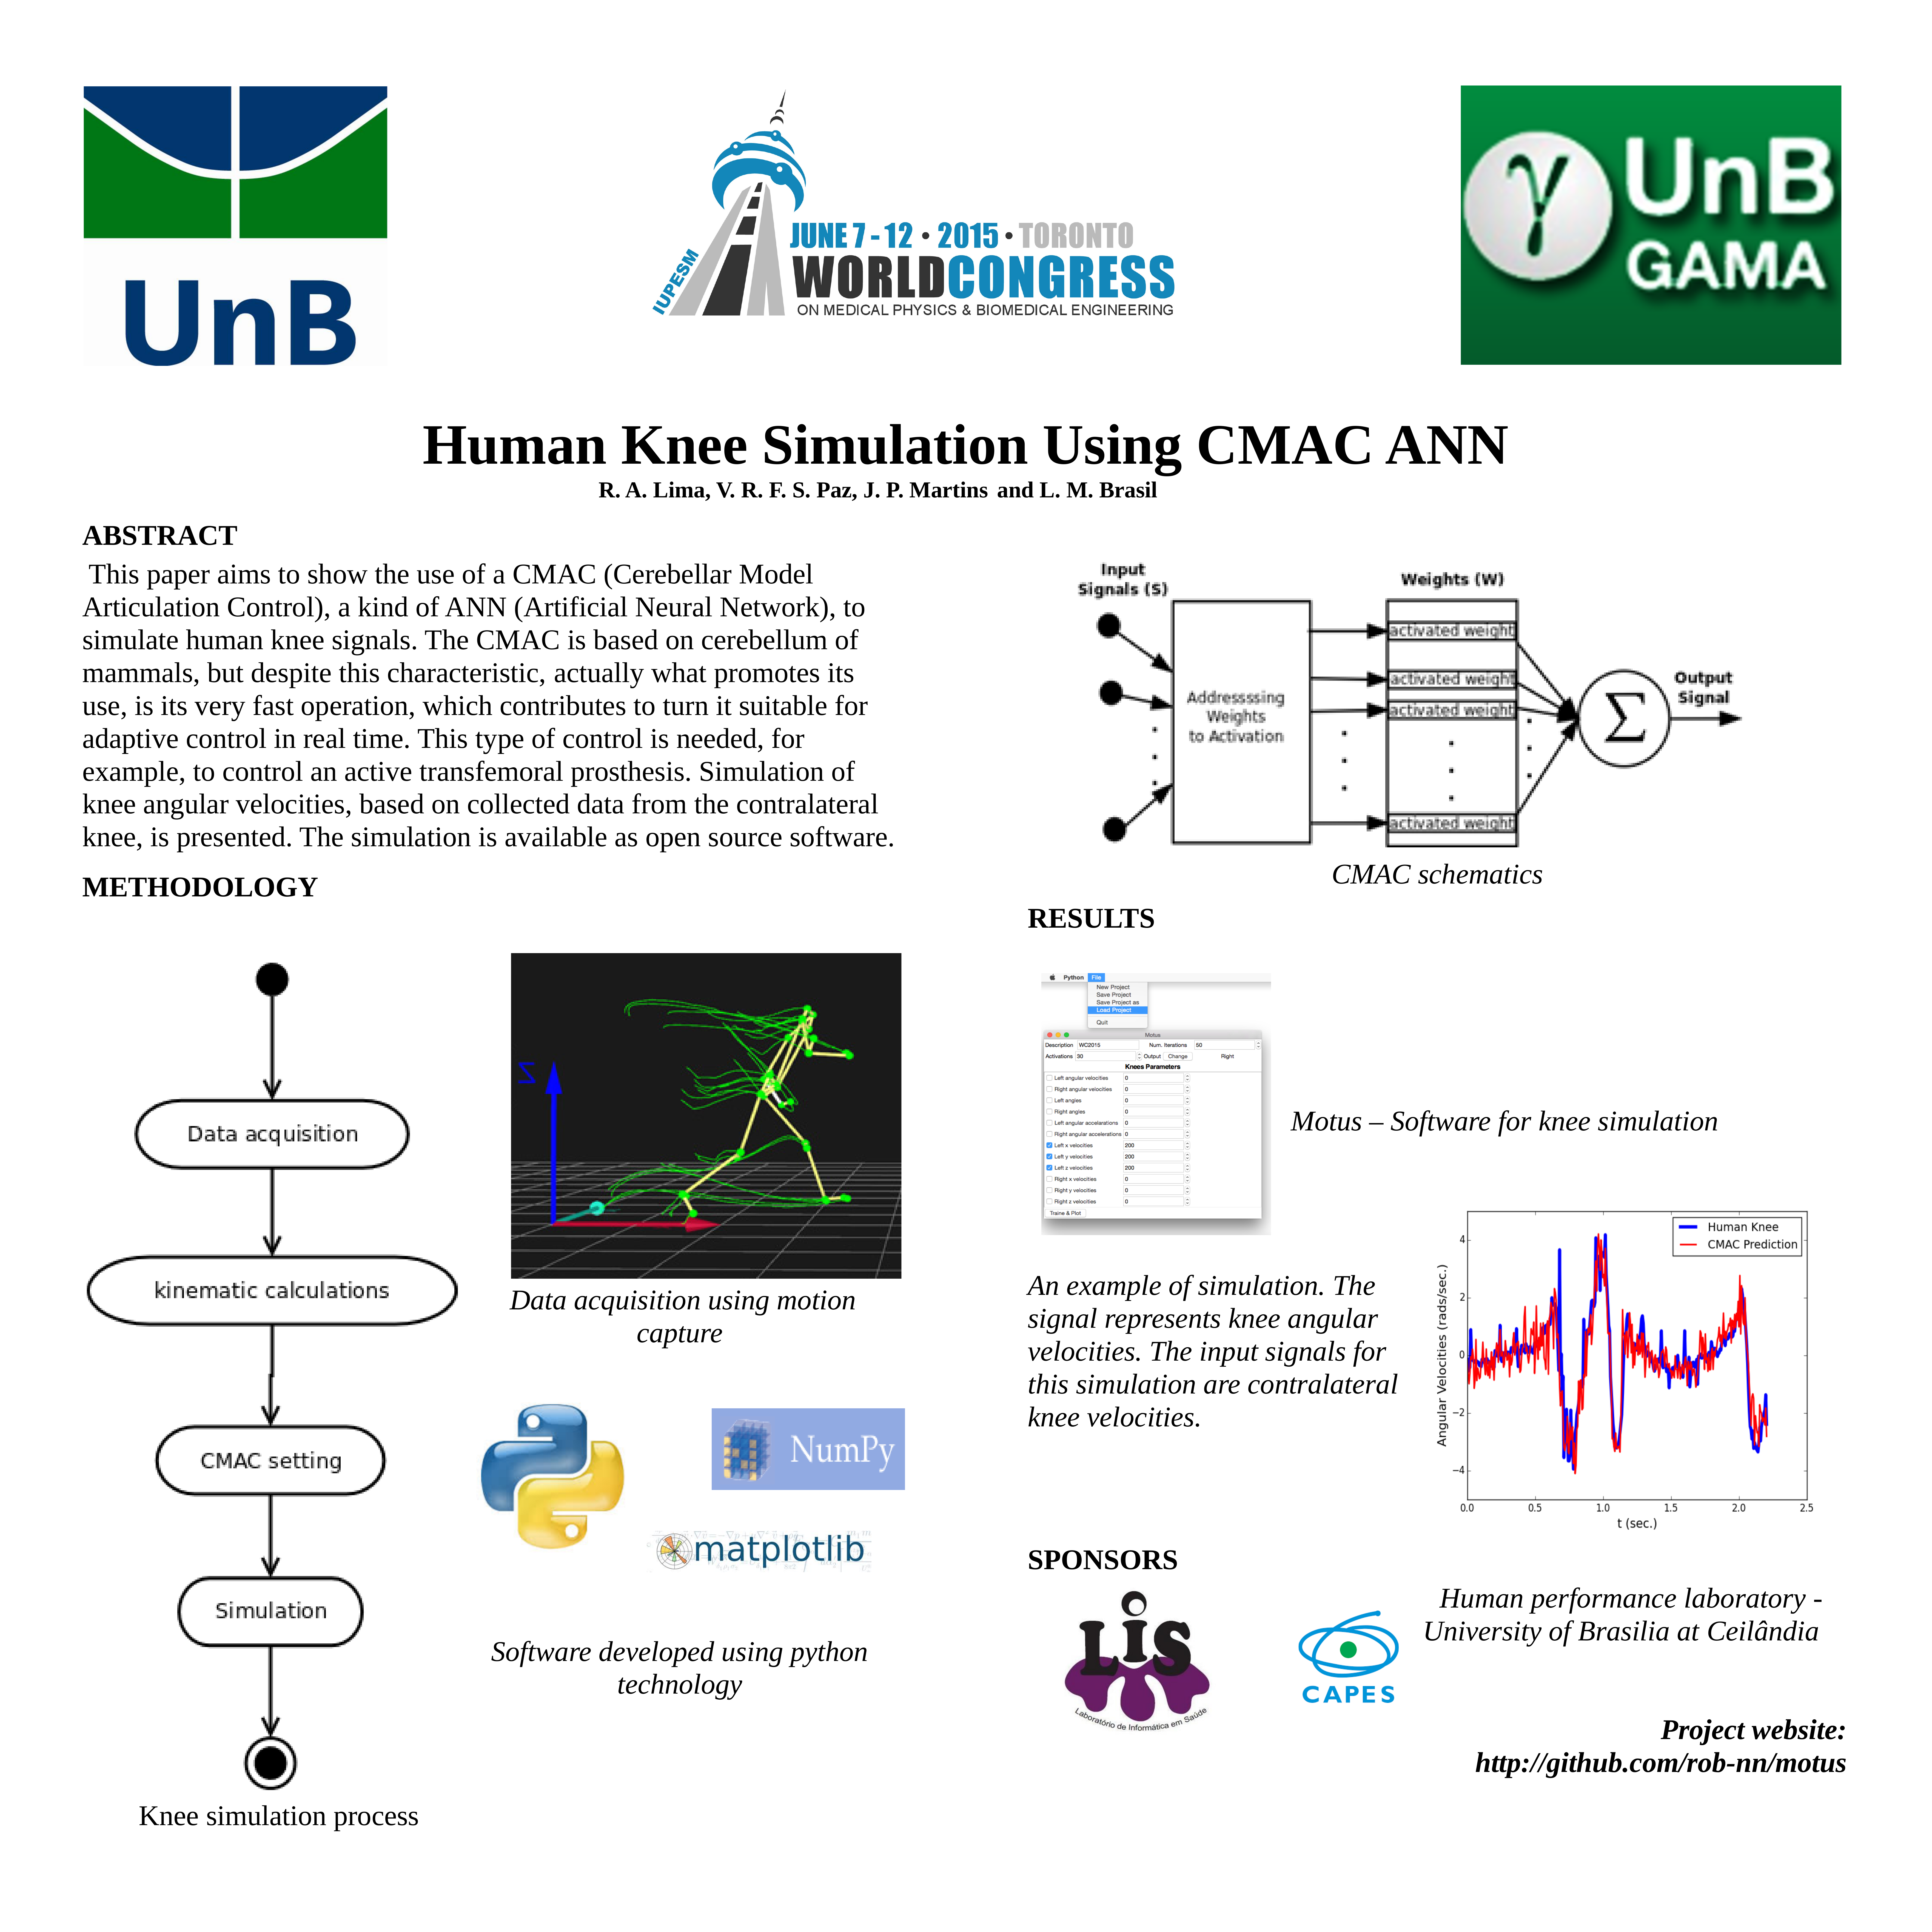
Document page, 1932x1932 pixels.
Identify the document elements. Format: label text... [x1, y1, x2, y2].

picture [619, 67, 1213, 347]
text http://github.com/rob-nn/motus [1028, 1745, 1850, 1778]
subtitle Methodology [82, 870, 904, 903]
picture [1461, 86, 1842, 365]
text This paper aims to show the use of a CMAC (Cerebellar Model Articulation Control), a kind of ANN (Artificial Neural Network), to simulate human knee signals. The CMAC is based on cerebellum of mammals, but despite this characteristic, actually what promotes its use, is its very fast operation, which contributes to turn it suitable for adaptive control in real time. This type of control is needed, for example, to control an active transfemoral prosthesis. Simulation of knee angular velocities, based on collected data from the contralateral knee, is presented. The simulation is available as open source software. [82, 557, 904, 853]
picture [87, 961, 458, 1792]
picture [712, 1408, 905, 1490]
picture [1078, 560, 1746, 850]
picture [1316, 1632, 1387, 1667]
text Software developed using python technology [458, 1404, 904, 1700]
text [82, 1404, 87, 1700]
subtitle Results [1028, 901, 1850, 934]
text Data acquisition using motion capture [458, 987, 904, 1349]
text CMAC schematics [1028, 857, 1850, 890]
text R. A. Lima, V. R. F. S. Paz, J. P. Martins and L. M. Brasil [599, 476, 1850, 502]
picture [1041, 973, 1271, 1235]
picture [1354, 1629, 1395, 1658]
picture [1061, 1587, 1217, 1737]
text [82, 987, 87, 1349]
picture [1298, 1648, 1399, 1703]
text [1028, 1104, 1041, 1137]
picture [1317, 1664, 1366, 1674]
subtitle Sponsors [1028, 1543, 1850, 1575]
picture [1340, 1611, 1399, 1644]
subtitle Abstract [82, 518, 904, 551]
picture [1302, 1632, 1327, 1657]
picture [1298, 1611, 1377, 1646]
picture [1413, 1175, 1851, 1536]
text Project website: [1028, 1712, 1850, 1745]
picture [462, 1373, 871, 1610]
text Motus – Software for knee simulation [1271, 1104, 1850, 1137]
picture [84, 86, 387, 366]
picture [511, 953, 902, 1279]
text Human performance laboratory - University of Brasilia at Ceilândia [1410, 1581, 1834, 1647]
text An example of simulation. The signal represents knee angular velocities. The input signals for this simulation are contralateral knee velocities. [1028, 1268, 1413, 1432]
text Human Knee Simulation Using CMAC ANN [82, 411, 1850, 476]
text Knee simulation process [139, 1799, 904, 1831]
